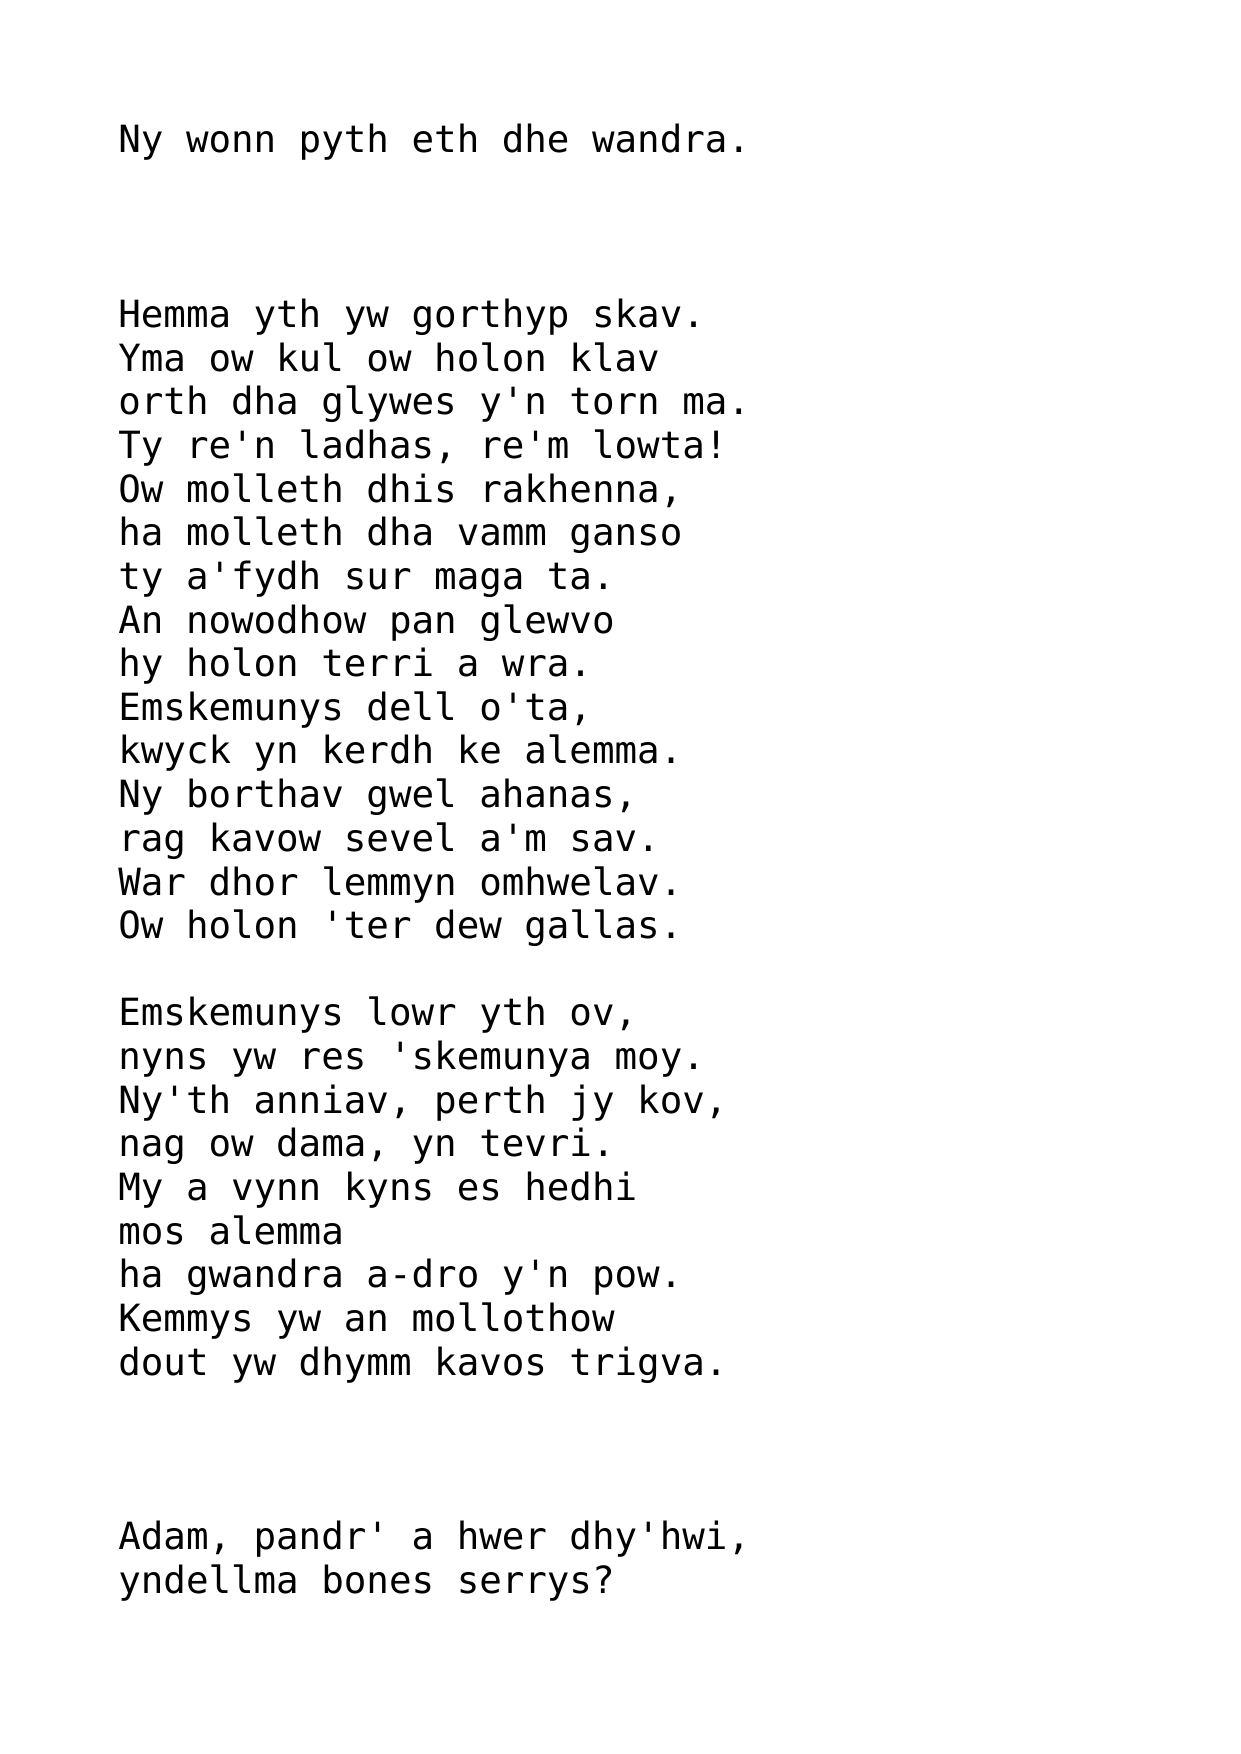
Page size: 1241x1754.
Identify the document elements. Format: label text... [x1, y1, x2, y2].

text Adam, pandr' a hwer dhy'hwi, [118, 1515, 1122, 1558]
text Ow molleth dhis rakhenna, [118, 467, 1122, 511]
text Ty re'n ladhas, re'm lowta! [118, 424, 1122, 467]
text kwyck yn kerdh ke alemma. [118, 729, 1122, 773]
text Ny borthav gwel ahanas, [118, 773, 1122, 816]
text ty a'fydh sur maga ta. [118, 554, 1122, 598]
text Emskemunys lowr yth ov, [118, 991, 1122, 1035]
text Hemma yth yw gorthyp skav. [118, 293, 1122, 336]
text nyns yw res 'skemunya moy. [118, 1035, 1122, 1078]
text ha molleth dha vamm ganso [118, 511, 1122, 554]
text orth dha glywes y'n torn ma. [118, 380, 1122, 424]
text rag kavow sevel a'm sav. [118, 816, 1122, 860]
text Yma ow kul ow holon klav [118, 336, 1122, 380]
text mos alemma [118, 1209, 1122, 1253]
text nag ow dama, yn tevri. [118, 1122, 1122, 1166]
text hy holon terri a wra. [118, 642, 1122, 686]
text An nowodhow pan glewvo [118, 598, 1122, 642]
text dout yw dhymm kavos trigva. [118, 1340, 1122, 1384]
text yndellma bones serrys? [118, 1558, 1122, 1602]
text Kemmys yw an mollothow [118, 1297, 1122, 1340]
text ha gwandra a-dro y'n pow. [118, 1253, 1122, 1297]
text Ny'th anniav, perth jy kov, [118, 1078, 1122, 1122]
text My a vynn kyns es hedhi [118, 1166, 1122, 1209]
text Emskemunys dell o'ta, [118, 686, 1122, 729]
text Ow holon 'ter dew gallas. [118, 904, 1122, 947]
text War dhor lemmyn omhwelav. [118, 860, 1122, 904]
text Ny wonn pyth eth dhe wandra. [118, 118, 1122, 162]
